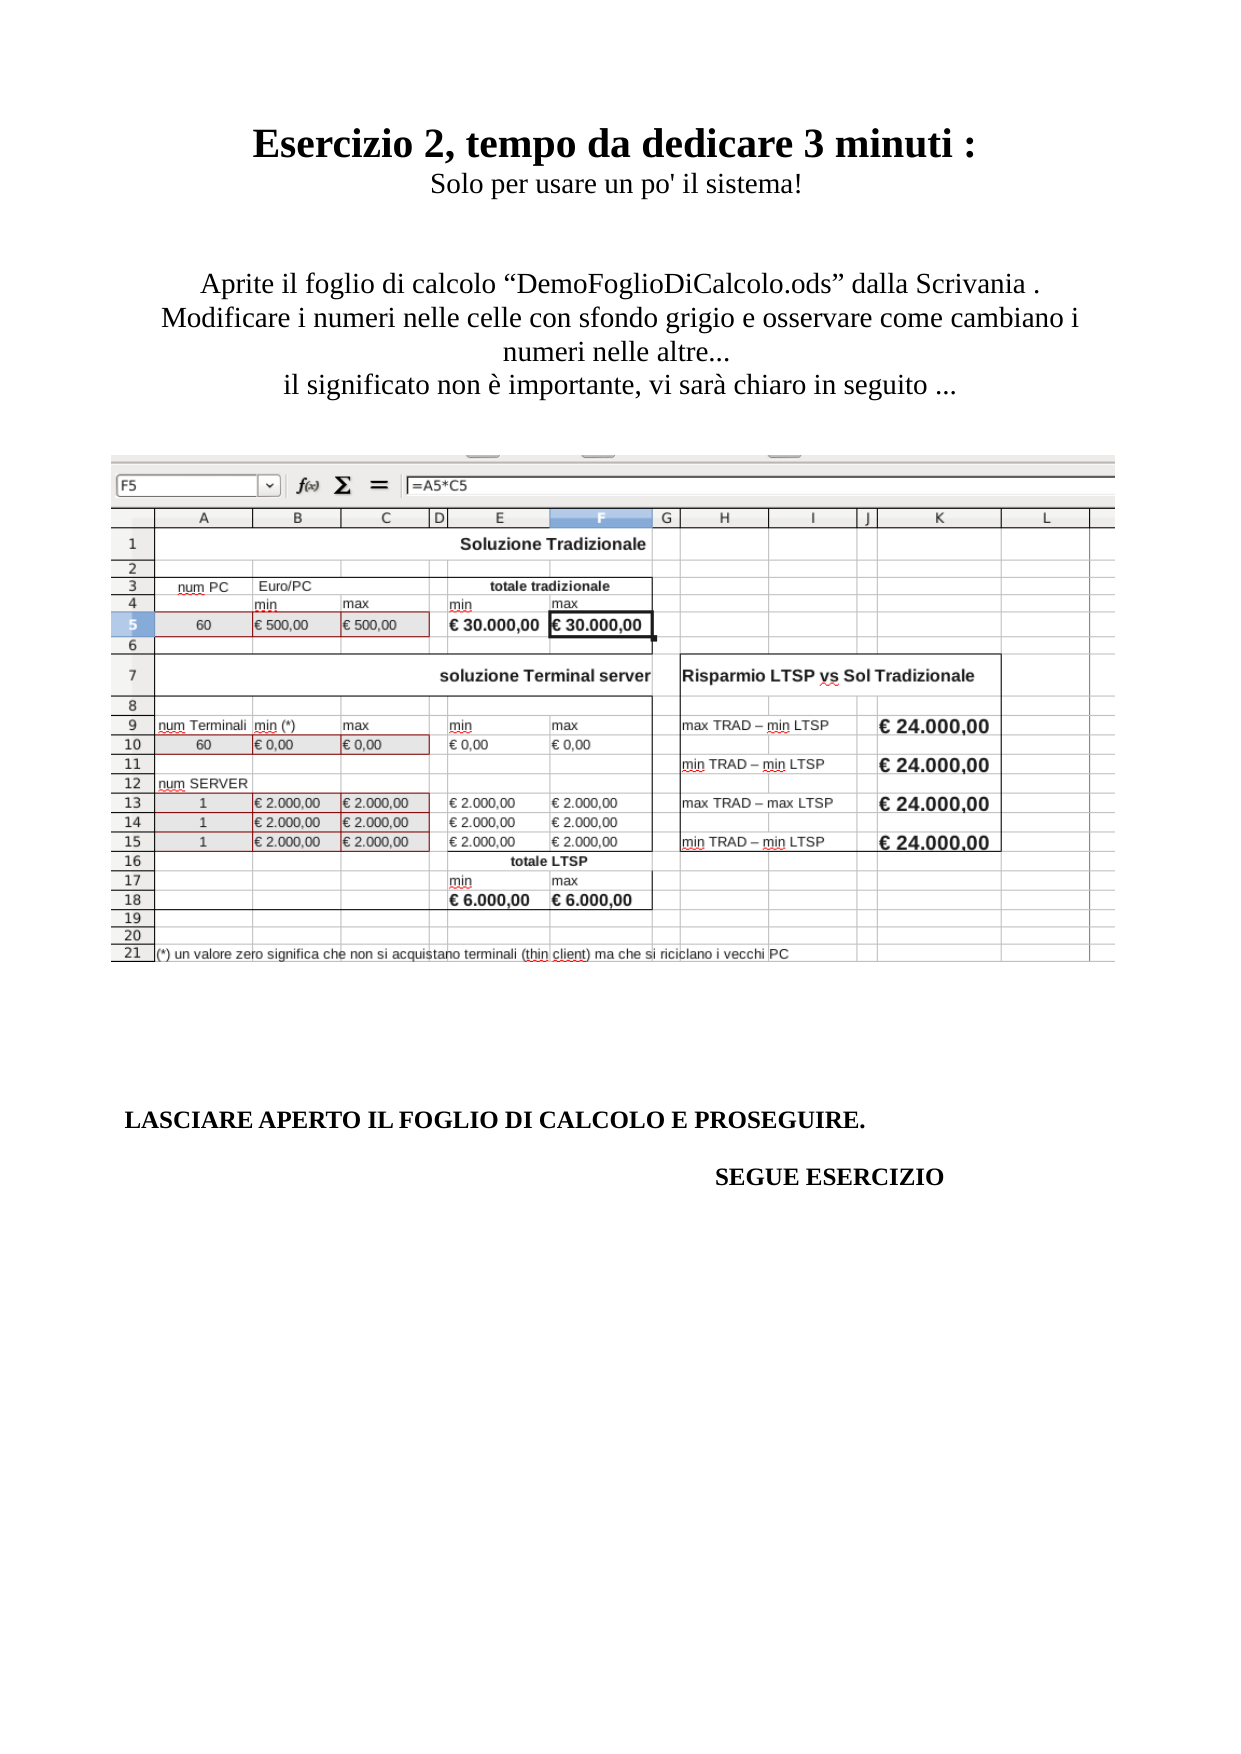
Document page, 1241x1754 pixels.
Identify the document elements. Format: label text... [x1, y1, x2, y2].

picture [111, 455, 1115, 962]
text Esercizio 2, tempo da dedicare 3 minuti : [118, 118, 1122, 166]
text il significato non è importante, vi sarà chiaro in seguito ... [118, 367, 1122, 401]
text LASCIARE APERTO IL FOGLIO DI CALCOLO E PROSEGUIRE. [118, 1105, 1122, 1134]
text SEGUE ESERCIZIO [715, 1162, 1122, 1191]
text Aprite il foglio di calcolo “DemoFoglioDiCalcolo.ods” dalla Scrivania . [118, 267, 1122, 300]
text Modificare i numeri nelle celle con sfondo grigio e osservare come cambiano i numeri nelle altre... [118, 300, 1122, 367]
text Solo per usare un po' il sistema! [118, 166, 1122, 199]
